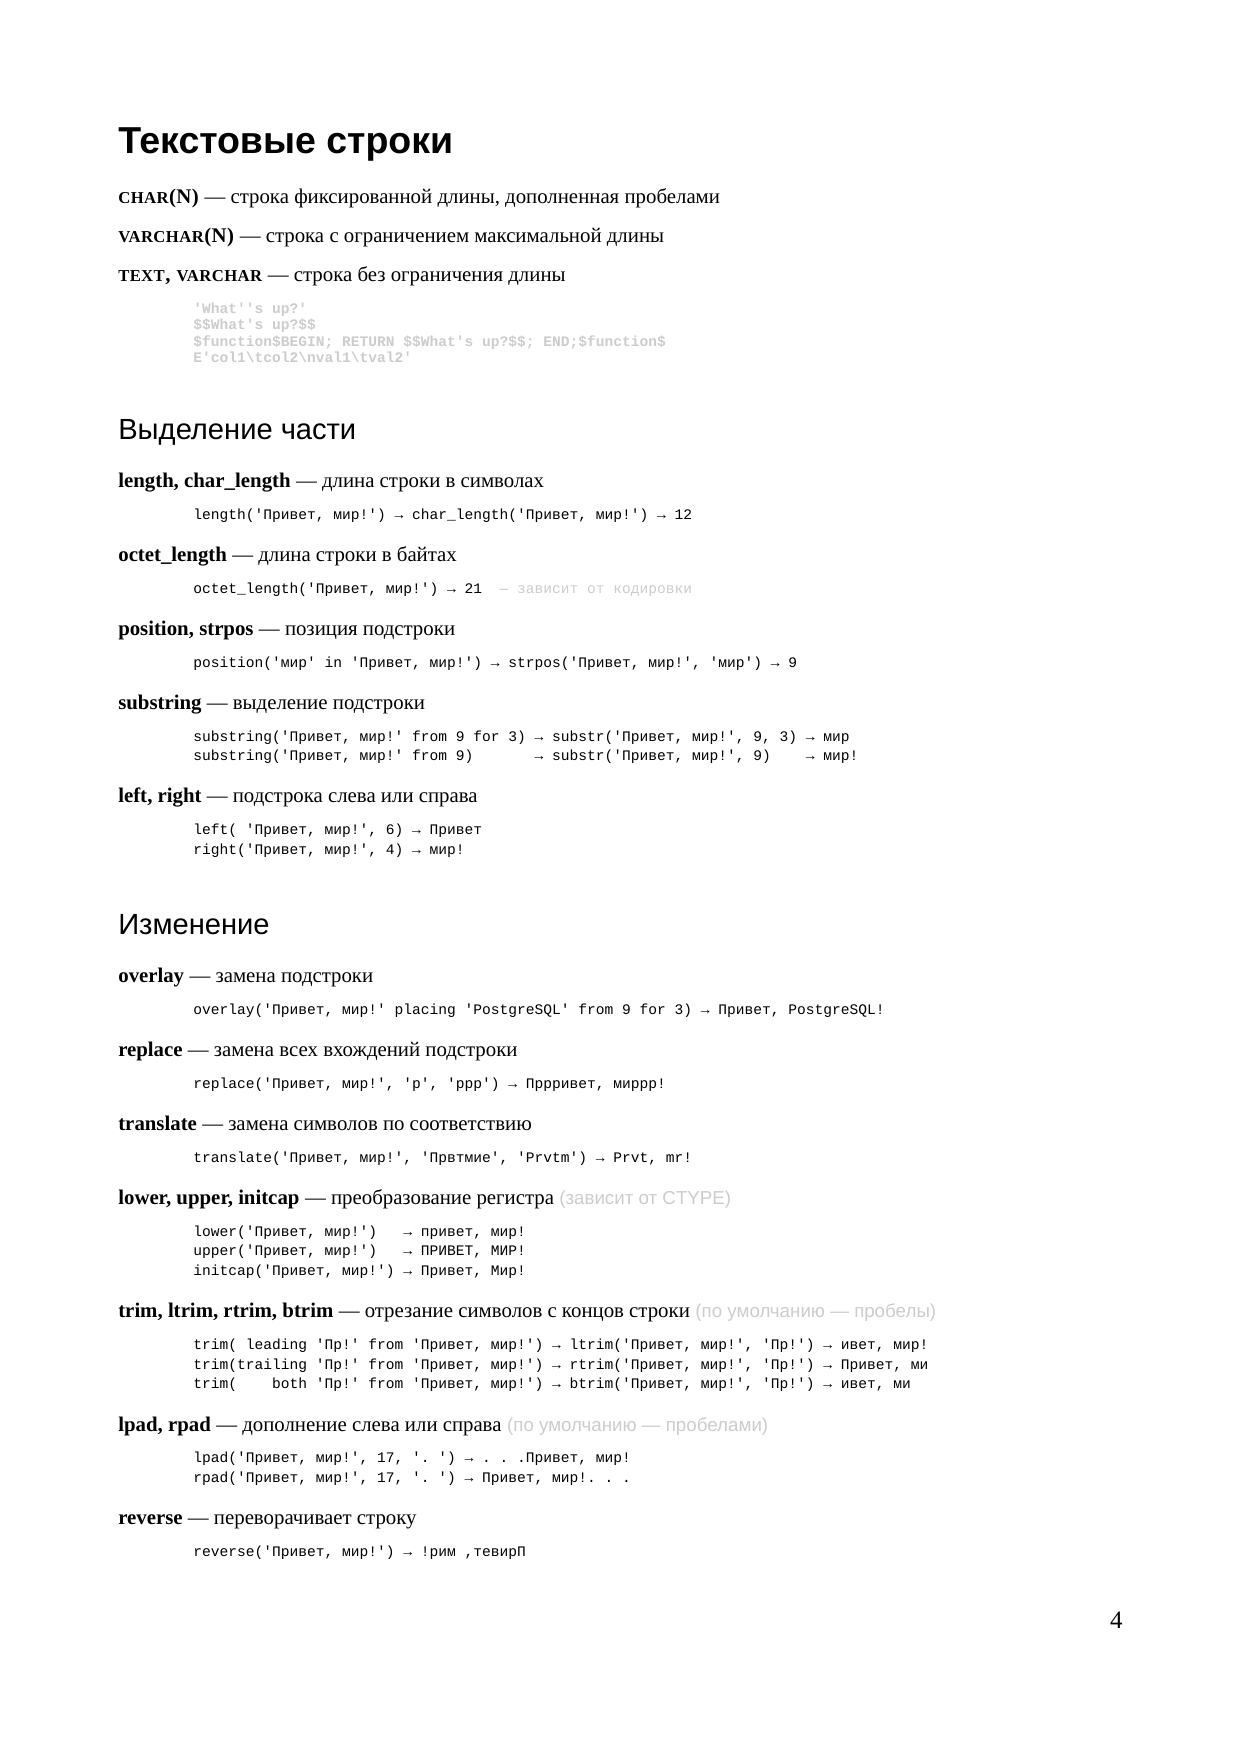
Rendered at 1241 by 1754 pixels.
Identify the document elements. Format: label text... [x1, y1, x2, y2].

text length, char_length — длина строки в символах [118, 468, 1122, 492]
text reverse — переворачивает строку [118, 1505, 1122, 1529]
text substring — выделение подстроки [118, 690, 1122, 714]
text 'What''s up?' [193, 301, 1122, 317]
text overlay('Привет, мир!' placing 'PostgreSQL' from 9 for 3) → Привет, PostgreSQL! [193, 1002, 1122, 1019]
text E'col1\tcol2\nval1\tval2' [193, 351, 1122, 367]
text char(N) — строка фиксированной длины, дополненная пробелами [118, 184, 1122, 208]
text text, varchar — строка без ограничения длины [118, 262, 1122, 286]
text substring('Привет, мир!' from 9 for 3) → substr('Привет, мир!', 9, 3) → мир substring('Привет, мир!' from 9) → substr('Привет, мир!', 9) → мир! [193, 729, 1122, 765]
text varchar(N) — строка с ограничением максимальной длины [118, 223, 1122, 247]
text reverse('Привет, мир!') → !рим ,тевирП [193, 1544, 1122, 1561]
text $function$BEGIN; RETURN $$What's up?$$; END;$function$ [193, 334, 1122, 351]
text left( 'Привет, мир!', 6) → Привет right('Привет, мир!', 4) → мир! [193, 822, 1122, 859]
text octet_length('Привет, мир!') → 21 — зависит от кодировки [193, 581, 1122, 598]
subtitle Выделение части [118, 412, 1122, 446]
text trim, ltrim, rtrim, btrim — отрезание символов с концов строки (по умолчанию — пробелы) [118, 1298, 1122, 1322]
text octet_length — длина строки в байтах [118, 542, 1122, 566]
text lpad, rpad — дополнение слева или справа (по умолчанию — пробелами) [118, 1412, 1122, 1436]
text replace — замена всех вхождений подстроки [118, 1037, 1122, 1061]
text translate('Привет, мир!', 'Првтмие', 'Prvtm') → Prvt, mr! [193, 1150, 1122, 1166]
text trim( leading 'Пр!' from 'Привет, мир!') → ltrim('Привет, мир!', 'Пр!') → ивет, мир! trim(trailing 'Пр!' from 'Привет, мир!') → rtrim('Привет, мир!', 'Пр!') → Привет, ми trim( both 'Пр!' from 'Привет, мир!') → btrim('Привет, мир!', 'Пр!') → ивет, ми [193, 1337, 1122, 1393]
text translate — замена символов по соответствию [118, 1111, 1122, 1135]
text left, right — подстрока слева или справа [118, 783, 1122, 807]
text replace('Привет, мир!', 'р', 'ррр') → Пррривет, миррр! [193, 1076, 1122, 1093]
text $$What's up?$$ [193, 317, 1122, 334]
subtitle Текстовые строки [118, 118, 1122, 161]
subtitle Изменение [118, 907, 1122, 941]
text lpad('Привет, мир!', 17, '. ') → . . .Привет, мир! rpad('Привет, мир!', 17, '. ') → Привет, мир!. . . [193, 1451, 1122, 1487]
text lower('Привет, мир!') → привет, мир! upper('Привет, мир!') → ПРИВЕТ, МИР! initcap('Привет, мир!') → Привет, Мир! [193, 1224, 1122, 1280]
text position('мир' in 'Привет, мир!') → strpos('Привет, мир!', 'мир') → 9 [193, 655, 1122, 672]
text position, strpos — позиция подстроки [118, 616, 1122, 640]
text lower, upper, initcap — преобразование регистра (зависит от CTYPE) [118, 1185, 1122, 1209]
text overlay — замена подстроки [118, 963, 1122, 987]
text length('Привет, мир!') → char_length('Привет, мир!') → 12 [193, 507, 1122, 524]
